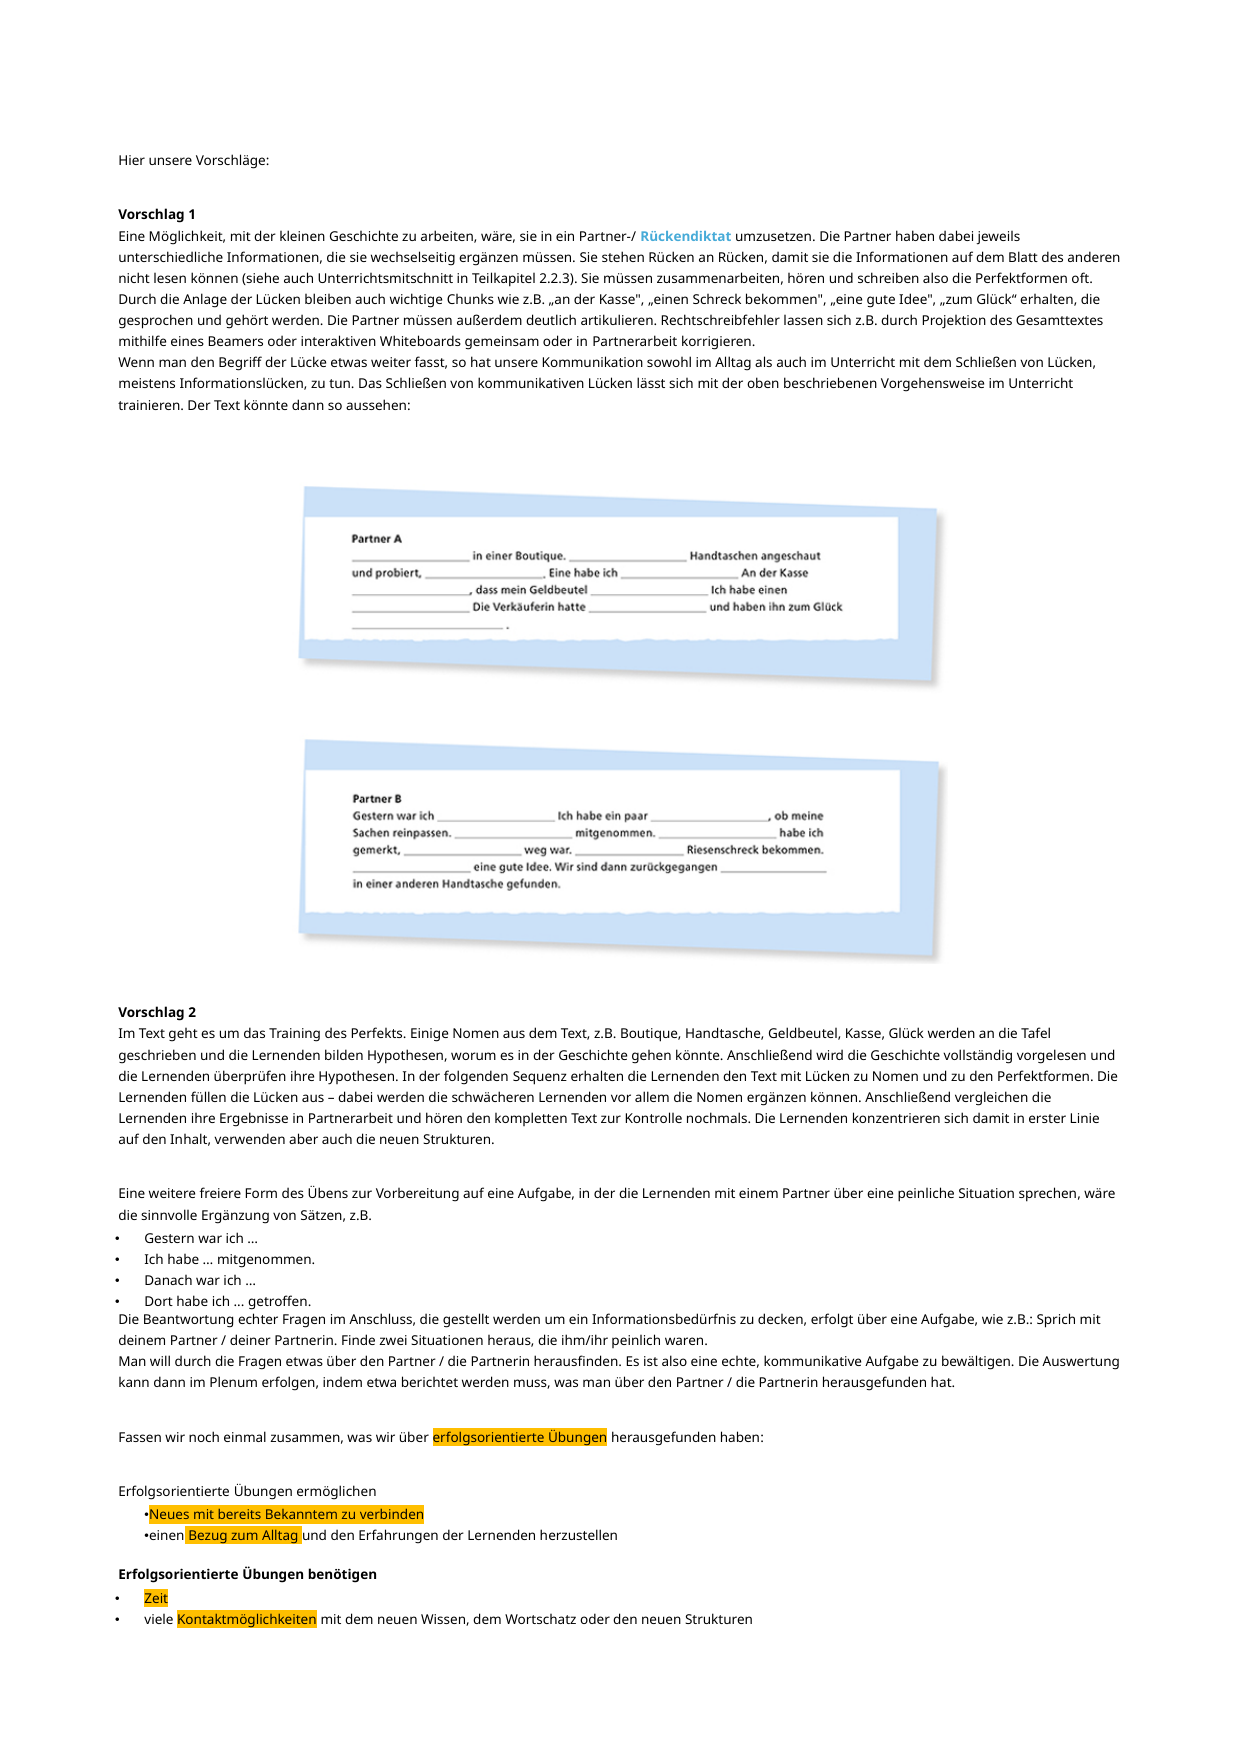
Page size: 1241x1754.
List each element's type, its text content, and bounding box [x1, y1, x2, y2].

text Man will durch die Fragen etwas über den Partner / die Partnerin herausfinden. Es ist also eine echte, kommunikative Aufgabe zu bewältigen. Die Auswertung kann dann im Plenum erfolgen, indem etwa berichtet werden muss, was man über den Partner / die Partnerin herausgefunden hat. [118, 1352, 1122, 1392]
text Die Beantwortung echter Fragen im Anschluss, die gestellt werden um ein Informationsbedürfnis zu decken, erfolgt über eine Aufgabe, wie z.B.: Sprich mit deinem Partner / deiner Partnerin. Finde zwei Situationen heraus, die ihm/ihr peinlich waren. [118, 1310, 1122, 1349]
text Hier unsere Vorschläge: [118, 151, 1122, 169]
text Eine Möglichkeit, mit der kleinen Geschichte zu arbeiten, wäre, sie in ein Partner-/ Rückendiktat umzusetzen. Die Partner haben dabei jeweils unterschiedliche Informationen, die sie wechselseitig ergänzen müssen. Sie stehen Rücken an Rücken, damit sie die Informationen auf dem Blatt des anderen nicht lesen können (siehe auch Unterrichtsmitschnitt in Teilkapitel 2.2.3). Sie müssen zusammenarbeiten, hören und schreiben also die Perfektformen oft. Durch die Anlage der Lücken bleiben auch wichtige Chunks wie z.B. „an der Kasse", „einen Schreck bekommen", „eine gute Idee", „zum Glück“ erhalten, die gesprochen und gehört werden. Die Partner müssen außerdem deutlich artikulieren. Rechtschreibfehler lassen sich z.B. durch Projektion des Gesamttextes mithilfe eines Beamers oder interaktiven Whiteboards gemeinsam oder in Partnerarbeit korrigieren. [118, 226, 1122, 351]
list Neues mit bereits Bekanntem zu verbinden [118, 1503, 1122, 1524]
list Zeit [118, 1586, 1122, 1607]
text Wenn man den Begriff der Lücke etwas weiter fasst, so hat unsere Kommunikation sowohl im Alltag als auch im Unterricht mit dem Schließen von Lücken, meistens Informationslücken, zu tun. Das Schließen von kommunikativen Lücken lässt sich mit der oben beschriebenen Vorgehensweise im Unterricht trainieren. Der Text könnte dann so aussehen: [118, 353, 1122, 414]
text Vorschlag 2 [118, 1003, 1122, 1022]
list Danach war ich … [118, 1268, 1122, 1289]
picture [292, 482, 949, 697]
text Eine weitere freiere Form des Übens zur Vorbereitung auf eine Aufgabe, in der die Lernenden mit einem Partner über eine peinliche Situation sprechen, wäre die sinnvolle Ergänzung von Sätzen, z.B. [118, 1184, 1122, 1224]
picture [292, 733, 949, 966]
list einen Bezug zum Alltag und den Erfahrungen der Lernenden herzustellen [118, 1524, 1122, 1544]
text Fassen wir noch einmal zusammen, was wir über erfolgsorientierte Übungen herausgefunden haben: [118, 1427, 1122, 1446]
text Vorschlag 1 [118, 205, 1122, 224]
text Im Text geht es um das Training des Perfekts. Einige Nomen aus dem Text, z.B. Boutique, Handtasche, Geldbeutel, Kasse, Glück werden an die Tafel geschrieben und die Lernenden bilden Hypothesen, worum es in der Geschichte gehen könnte. Anschließend wird die Geschichte vollständig vorgelesen und die Lernenden überprüfen ihre Hypothesen. In der folgenden Sequenz erhalten die Lernenden den Text mit Lücken zu Nomen und zu den Perfektformen. Die Lernenden füllen die Lücken aus – dabei werden die schwächeren Lernenden vor allem die Nomen ergänzen können. Anschließend vergleichen die Lernenden ihre Ergebnisse in Partnerarbeit und hören den kompletten Text zur Kontrolle nochmals. Die Lernenden konzentrieren sich damit in erster Linie auf den Inhalt, verwenden aber auch die neuen Strukturen. [118, 1024, 1122, 1148]
text Erfolgsorientierte Übungen ermöglichen [118, 1482, 1122, 1500]
list Ich habe … mitgenommen. [118, 1247, 1122, 1268]
list Gestern war ich … [118, 1227, 1122, 1247]
list viele Kontaktmöglichkeiten mit dem neuen Wissen, dem Wortschatz oder den neuen Strukturen [118, 1607, 1122, 1628]
text Erfolgsorientierte Übungen benötigen [118, 1565, 1122, 1584]
list Dort habe ich ... getroffen. [118, 1289, 1122, 1310]
